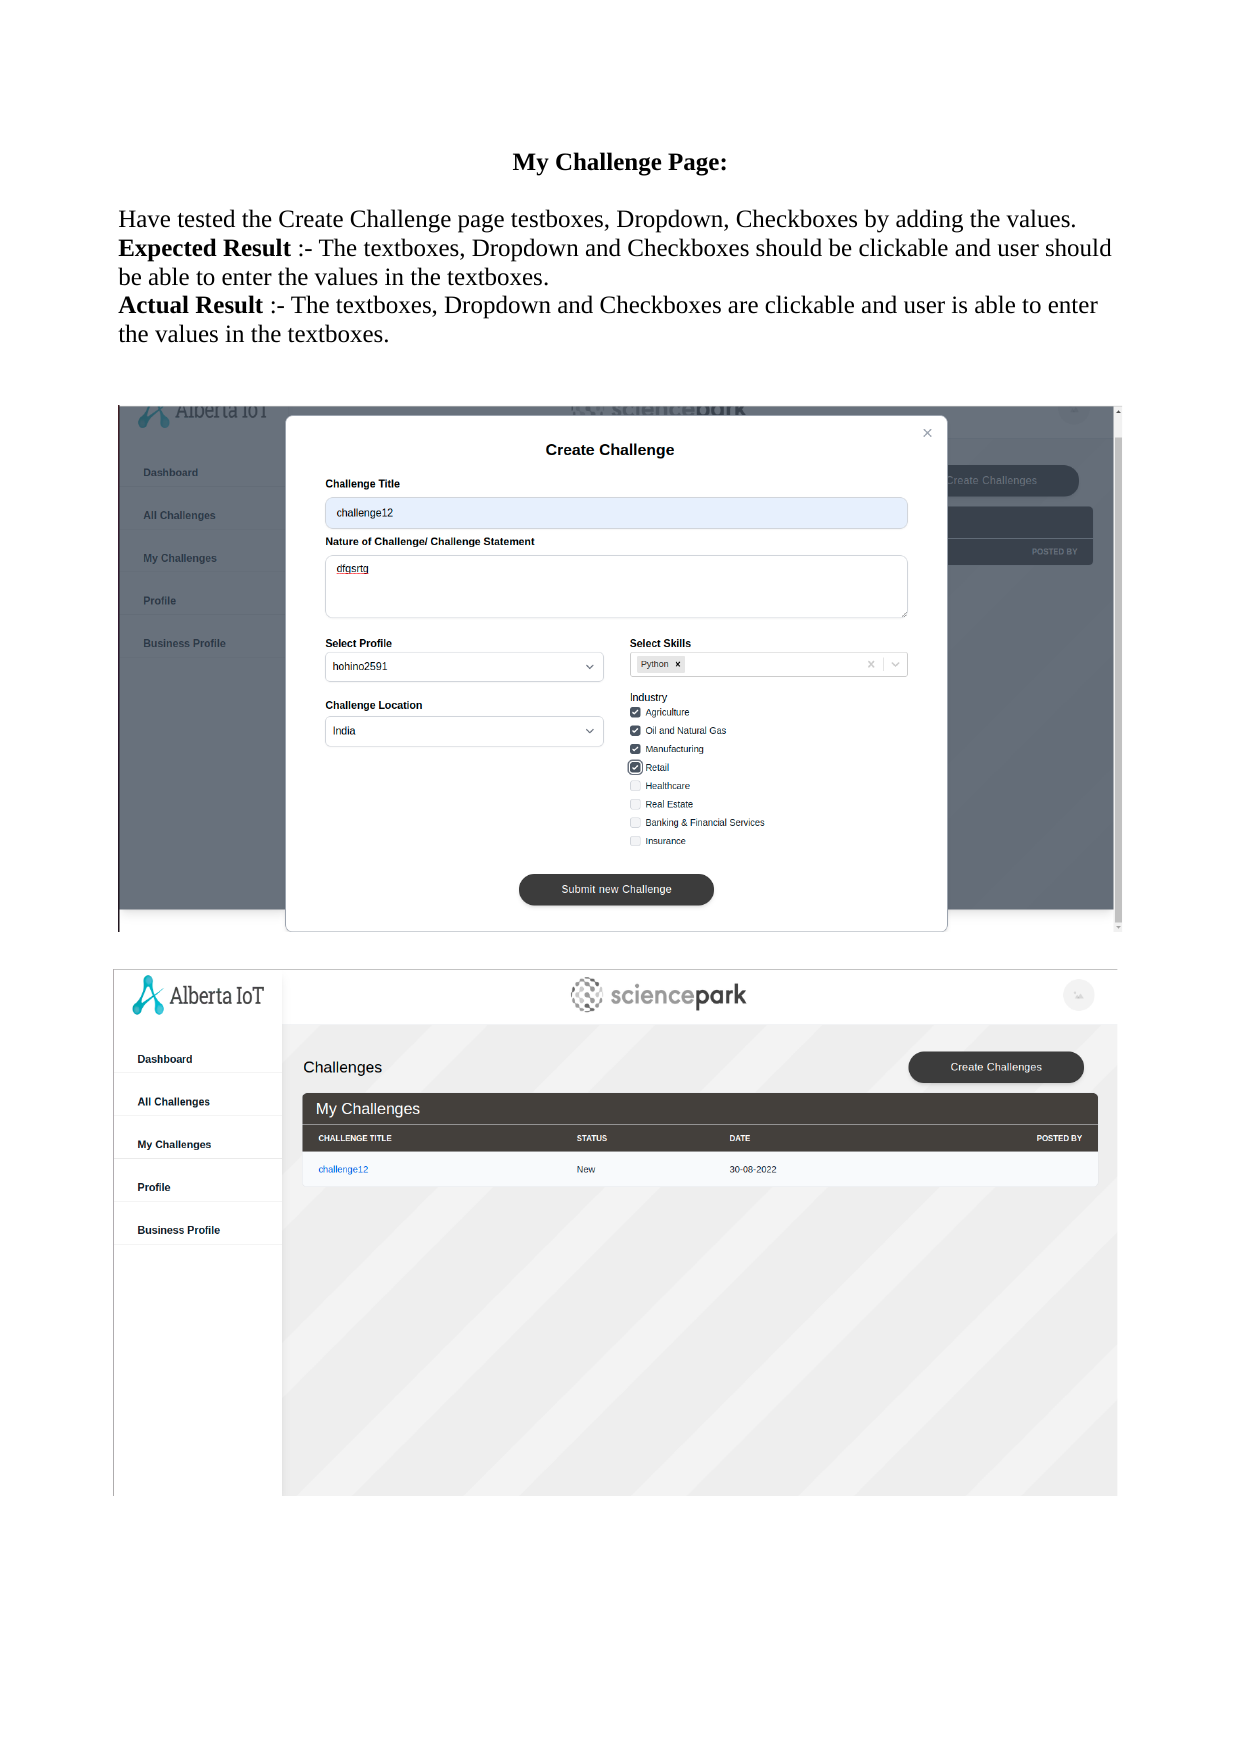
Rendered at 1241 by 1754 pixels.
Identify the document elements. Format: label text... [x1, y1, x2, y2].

text My Challenge Page: [118, 147, 1122, 204]
text Expected Result :- The textboxes, Dropdown and Checkboxes should be clickable and user should be able to enter the values in the textboxes. Actual Result :- The textboxes, Dropdown and Checkboxes are clickable and user is able to enter the values in the textboxes. [118, 233, 1122, 348]
picture [113, 969, 1118, 1496]
text Have tested the Create Challenge page testboxes, Dropdown, Checkboxes by adding the values. [118, 204, 1122, 233]
picture [118, 405, 1123, 932]
